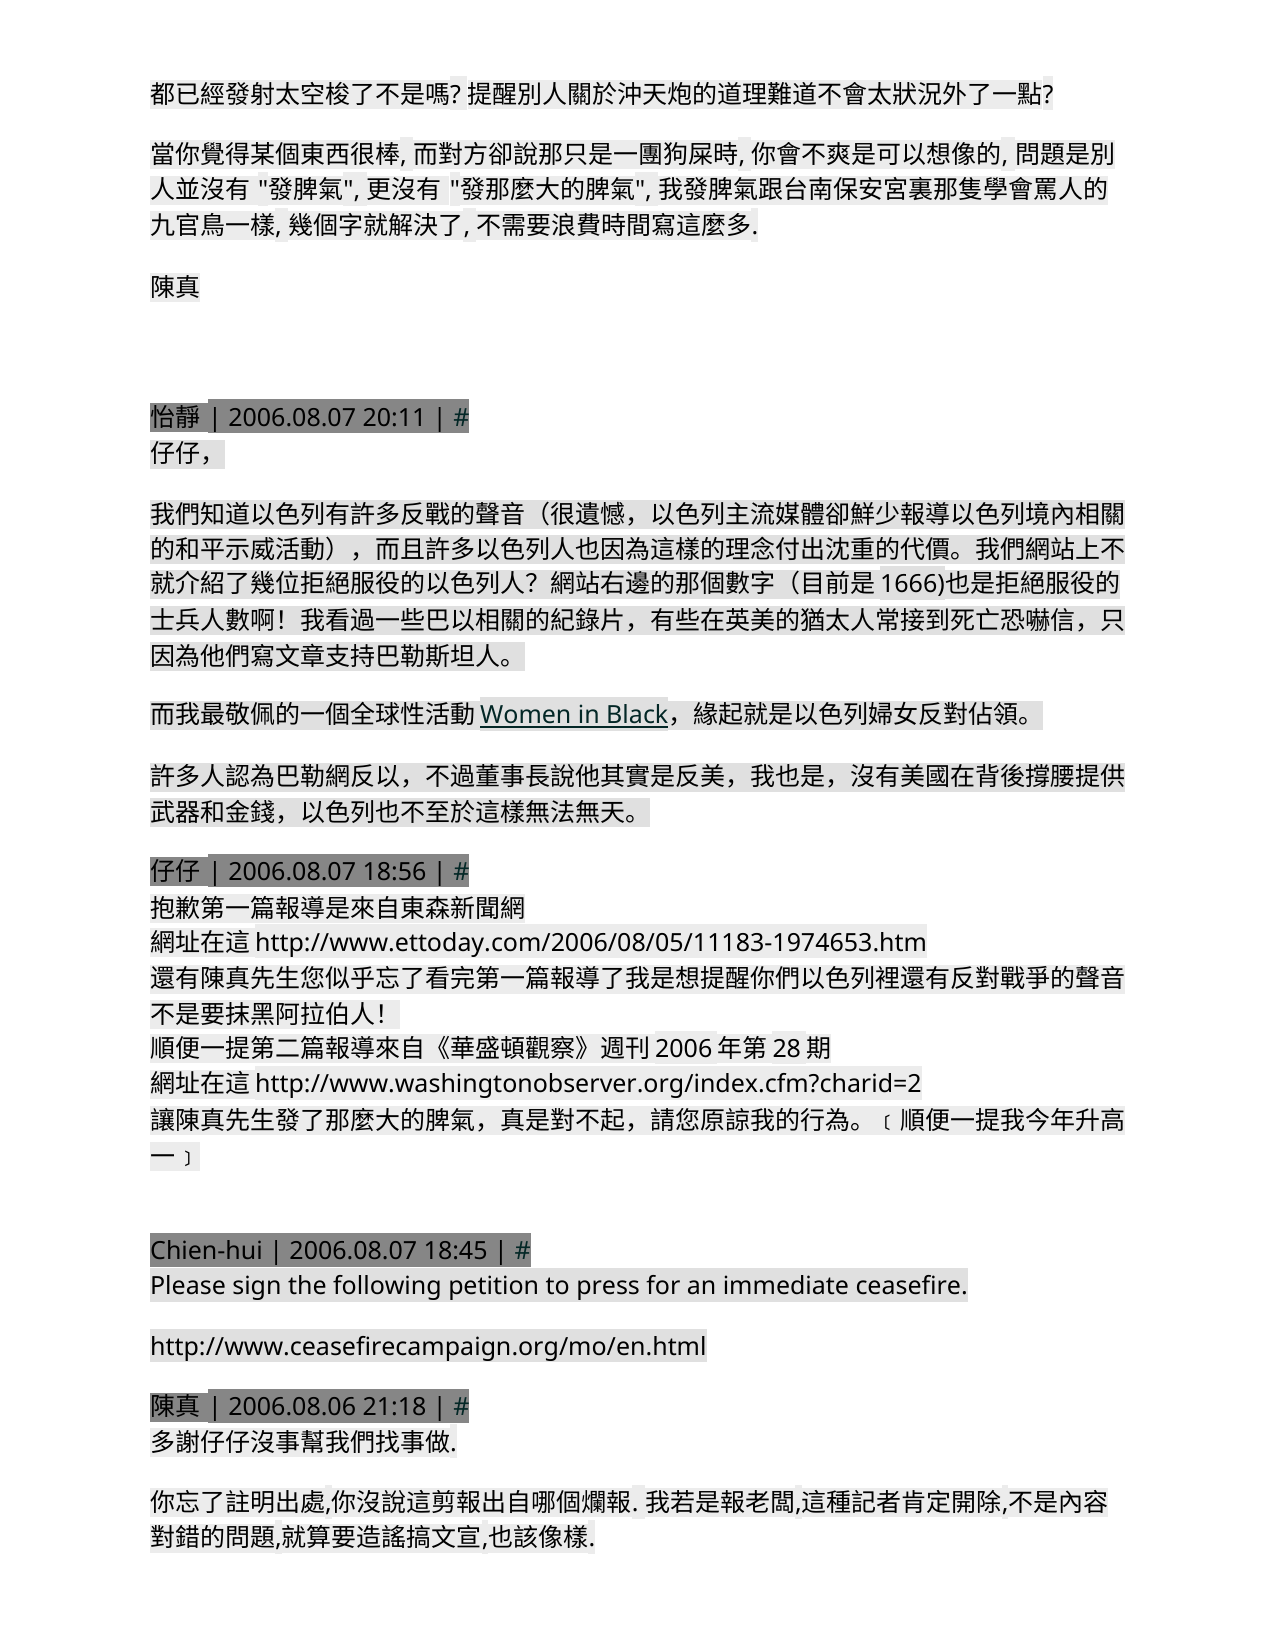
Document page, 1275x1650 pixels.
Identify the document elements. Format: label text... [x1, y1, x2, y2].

text Please sign the following petition to press for an immediate ceasefire. [150, 1267, 1125, 1302]
text Chien-hui | 2006.08.07 18:45 | # [150, 1231, 1125, 1267]
text 陳真 | 2006.08.06 21:18 | # [150, 1387, 1125, 1423]
text http://www.ceasefirecampaign.org/mo/en.html [150, 1327, 1125, 1362]
text 你忘了註明出處,你沒說這剪報出自哪個爛報. 我若是報老闆,這種記者肯定開除,不是內容對錯的問題,就算要造謠搞文宣,也該像樣. [150, 1483, 1125, 1554]
text 陳真 [150, 267, 1125, 373]
text 怡靜 | 2006.08.07 20:11 | # [150, 398, 1125, 433]
text 當你覺得某個東西很棒, 而對方卻說那只是一團狗屎時, 你會不爽是可以想像的, 問題是別人並沒有 "發脾氣", 更沒有 "發那麼大的脾氣", 我發脾氣跟台南保安宮裏那隻學會罵人的九官鳥一樣, 幾個字就解決了, 不需要浪費時間寫這麼多. [150, 135, 1125, 242]
text 而我最敬佩的一個全球性活動Women in Black，緣起就是以色列婦女反對佔領。 [150, 696, 1125, 731]
text 都已經發射太空梭了不是嗎? 提醒別人關於沖天炮的道理難道不會太狀況外了一點? [150, 75, 1125, 110]
text 仔仔， [150, 433, 1125, 469]
text 仔仔 | 2006.08.07 18:56 | # [150, 852, 1125, 887]
text 我們知道以色列有許多反戰的聲音（很遺憾，以色列主流媒體卻鮮少報導以色列境內相關的和平示威活動），而且許多以色列人也因為這樣的理念付出沈重的代價。我們網站上不就介紹了幾位拒絕服役的以色列人？網站右邊的那個數字（目前是1666)也是拒絕服役的士兵人數啊！我看過一些巴以相關的紀錄片，有些在英美的猶太人常接到死亡恐嚇信，只因為他們寫文章支持巴勒斯坦人。 [150, 494, 1125, 671]
text 多謝仔仔沒事幫我們找事做. [150, 1423, 1125, 1458]
text 許多人認為巴勒網反以，不過董事長說他其實是反美，我也是，沒有美國在背後撐腰提供武器和金錢，以色列也不至於這樣無法無天。 [150, 756, 1125, 827]
text 抱歉第一篇報導是來自東森新聞網 網址在這http://www.ettoday.com/2006/08/05/11183-1974653.htm 還有陳真先生您似乎忘了看完第一篇報導了我是想提醒你們以色列裡還有反對戰爭的聲音不是要抹黑阿拉伯人！ 順便一提第二篇報導來自《華盛頓觀察》週刊2006年第28期 網址在這http://www.washingtonobserver.org/index.cfm?charid=2 讓陳真先生發了那麼大的脾氣，真是對不起，請您原諒我的行為。﹝順便一提我今年升高一﹞ [150, 887, 1125, 1206]
